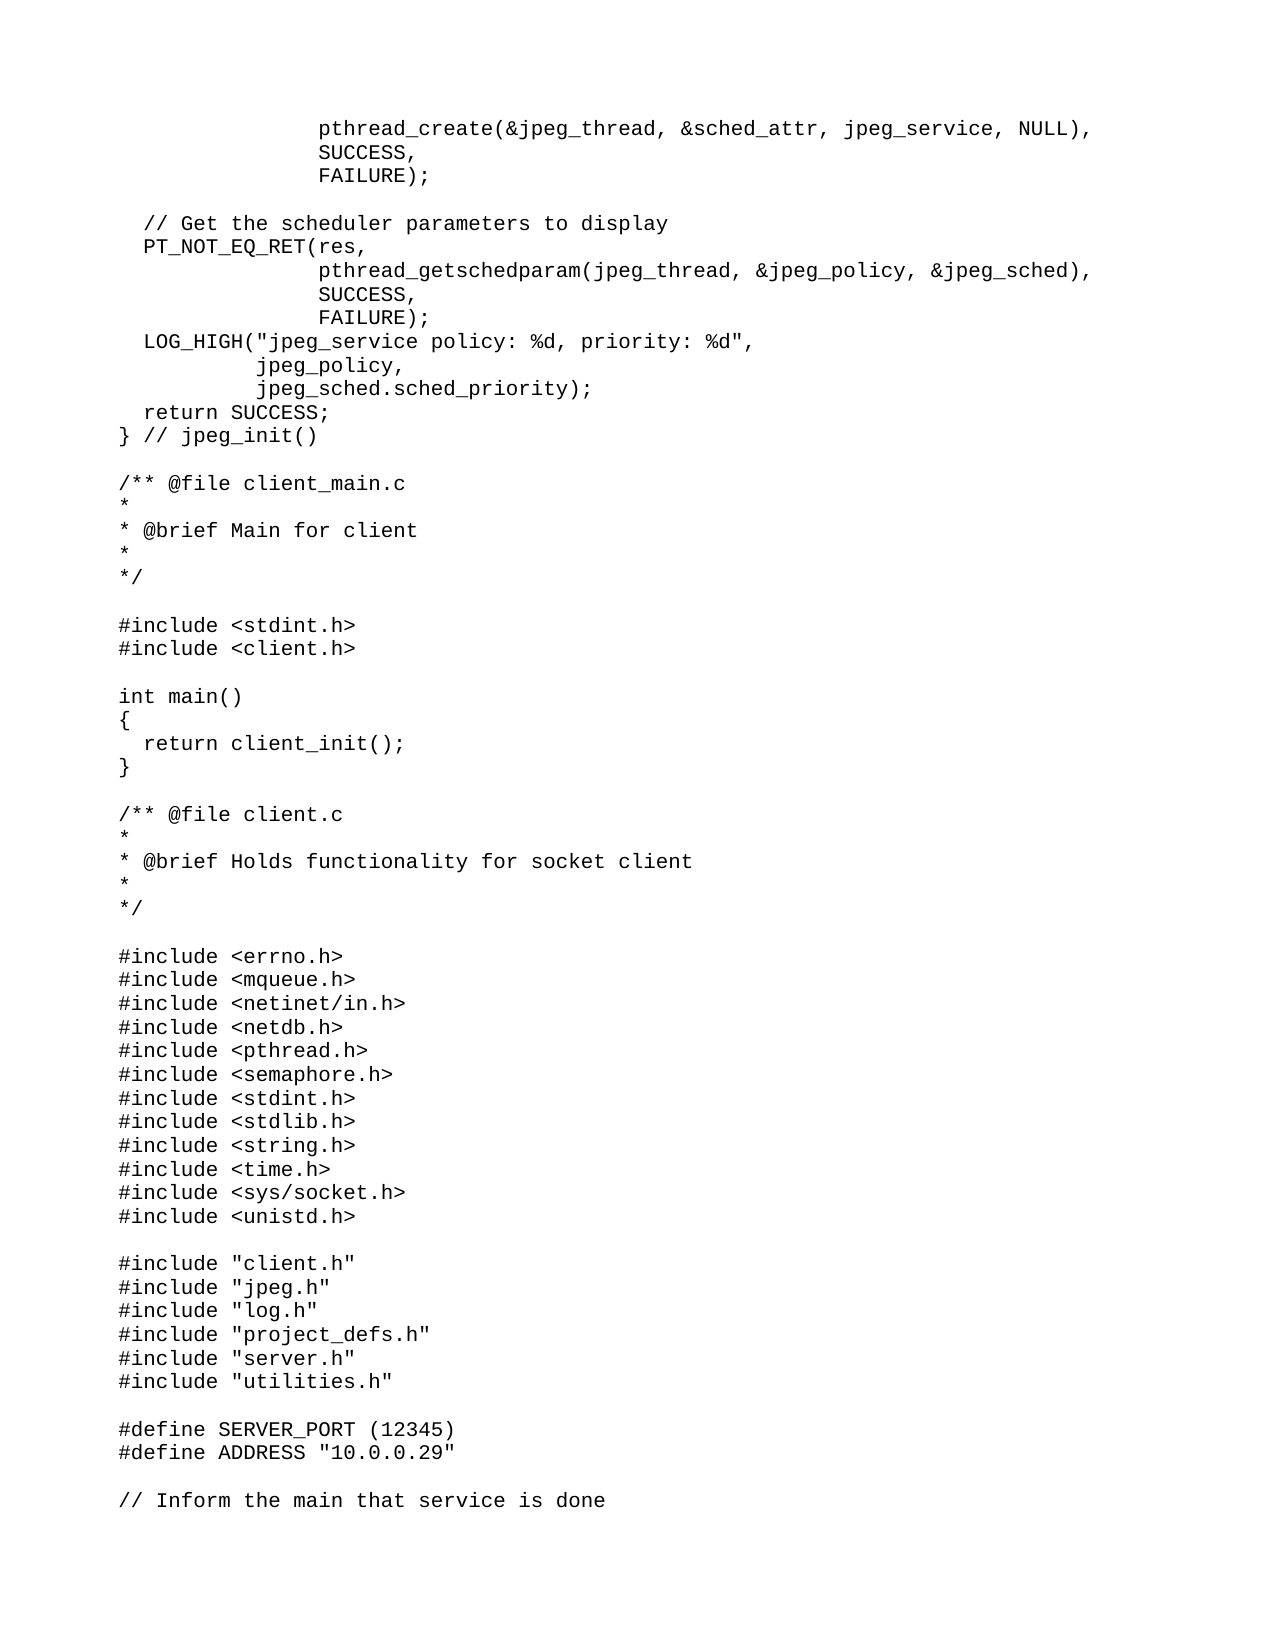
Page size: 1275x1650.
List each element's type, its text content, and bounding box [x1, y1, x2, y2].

text * @brief Holds functionality for socket client [118, 851, 1157, 875]
text #include <sys/socket.h> [118, 1182, 1157, 1206]
text * [118, 827, 1157, 851]
text */ [118, 567, 1157, 591]
text #include "project_defs.h" [118, 1324, 1157, 1348]
text * [118, 544, 1157, 567]
text #include <stdint.h> [118, 1088, 1157, 1111]
text #include <netdb.h> [118, 1017, 1157, 1040]
text * [118, 496, 1157, 520]
text // Get the scheduler parameters to display [118, 213, 1157, 236]
text #include <errno.h> [118, 946, 1157, 969]
text FAILURE); [118, 307, 1157, 331]
text #include "client.h" [118, 1253, 1157, 1277]
text #include <pthread.h> [118, 1040, 1157, 1064]
text #include <stdint.h> [118, 615, 1157, 638]
text #define SERVER_PORT (12345) [118, 1419, 1157, 1442]
text } [118, 757, 1157, 780]
text #include <client.h> [118, 638, 1157, 662]
text #include <stdlib.h> [118, 1111, 1157, 1135]
text #include "server.h" [118, 1348, 1157, 1371]
text #include "jpeg.h" [118, 1277, 1157, 1300]
text #define ADDRESS "10.0.0.29" [118, 1442, 1157, 1466]
text pthread_getschedparam(jpeg_thread, &jpeg_policy, &jpeg_sched), [118, 260, 1157, 284]
text #include <time.h> [118, 1158, 1157, 1182]
text LOG_HIGH("jpeg_service policy: %d, priority: %d", [118, 331, 1157, 354]
text FAILURE); [118, 165, 1157, 189]
text SUCCESS, [118, 142, 1157, 165]
text #include "utilities.h" [118, 1371, 1157, 1395]
text pthread_create(&jpeg_thread, &sched_attr, jpeg_service, NULL), [118, 118, 1157, 142]
text // Inform the main that service is done [118, 1489, 1157, 1513]
text } // jpeg_init() [118, 426, 1157, 449]
text jpeg_policy, [118, 354, 1157, 378]
text { [118, 709, 1157, 733]
text return client_init(); [118, 733, 1157, 757]
text #include <mqueue.h> [118, 969, 1157, 993]
text #include <netinet/in.h> [118, 993, 1157, 1017]
text */ [118, 898, 1157, 922]
text * @brief Main for client [118, 520, 1157, 544]
text int main() [118, 686, 1157, 709]
text jpeg_sched.sched_priority); [118, 378, 1157, 402]
text #include <unistd.h> [118, 1206, 1157, 1229]
text * [118, 875, 1157, 898]
text return SUCCESS; [118, 402, 1157, 426]
text /** @file client_main.c [118, 473, 1157, 496]
text SUCCESS, [118, 284, 1157, 307]
text /** @file client.c [118, 804, 1157, 827]
text #include <string.h> [118, 1135, 1157, 1158]
text #include "log.h" [118, 1300, 1157, 1324]
text PT_NOT_EQ_RET(res, [118, 236, 1157, 260]
text #include <semaphore.h> [118, 1064, 1157, 1088]
